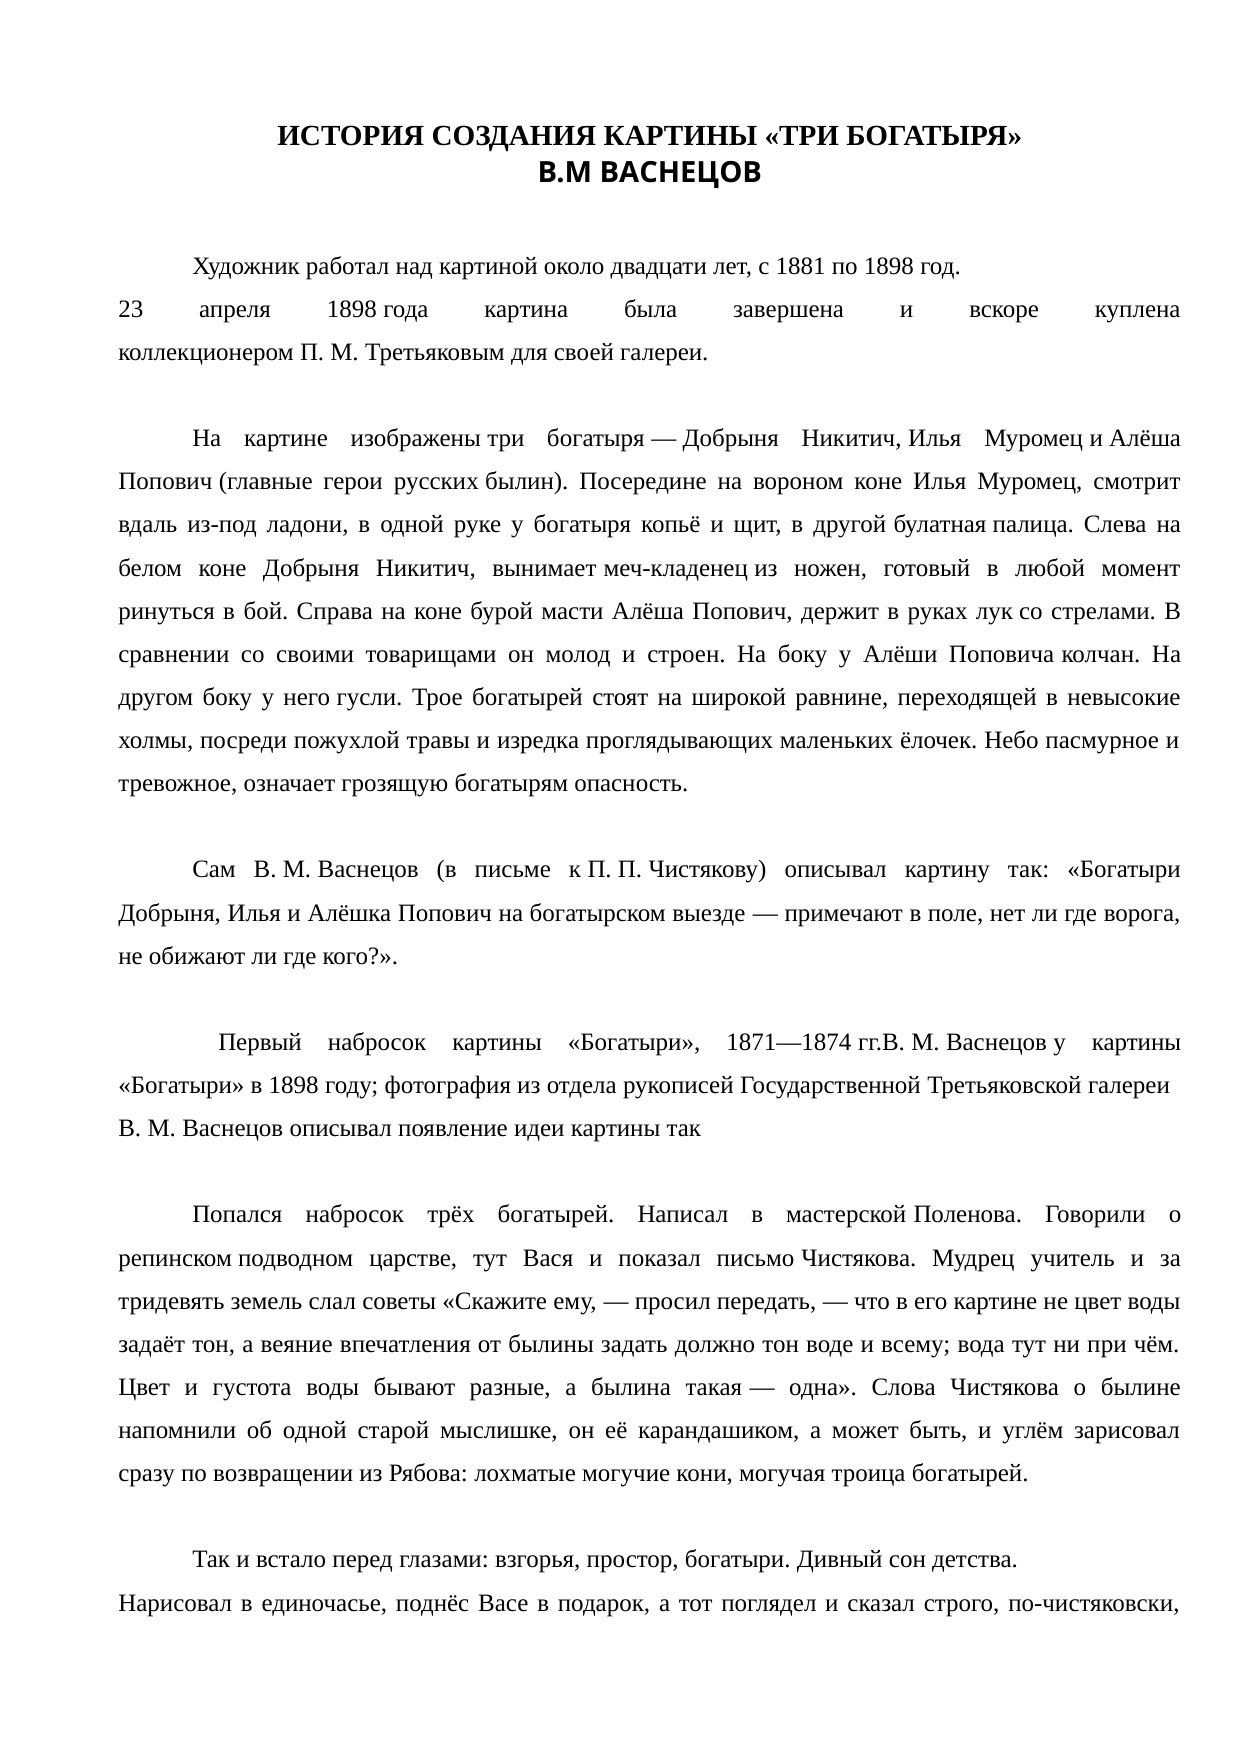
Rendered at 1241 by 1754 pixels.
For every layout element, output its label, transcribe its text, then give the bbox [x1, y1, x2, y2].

text В. М. Васнецов описывал появление идеи картины так [118, 1113, 1181, 1142]
text Попался набросок трёх богатырей. Написал в мастерской Поленова. Говорили о репинском подводном царстве, тут Вася и показал письмо Чистякова. Мудрец учитель и за тридевять земель слал советы «Скажите ему, — просил передать, — что в его картине не цвет воды задаёт тон, а веяние впечатления от былины задать должно тон воде и всему; вода тут ни при чём. Цвет и густота воды бывают разные, а былина такая — одна». Слова Чистякова о былине напомнили об одной старой мыслишке, он её карандашиком, а может быть, и углём зарисовал сразу по возвращении из Рябова: лохматые могучие кони, могучая троица богатырей. [118, 1199, 1181, 1487]
text Нарисовал в единочасье, поднёс Васе в подарок, а тот поглядел и сказал строго, по-чистяковски, [118, 1588, 1181, 1616]
text На картине изображены три богатыря — Добрыня Никитич, Илья Муромец и Алёша Попович (главные герои русских былин). Посередине на вороном коне Илья Муромец, смотрит вдаль из-под ладони, в одной руке у богатыря копьё и щит, в другой булатная палица. Слева на белом коне Добрыня Никитич, вынимает меч-кладенец из ножен, готовый в любой момент ринуться в бой. Справа на коне бурой масти Алёша Попович, держит в руках лук со стрелами. В сравнении со своими товарищами он молод и строен. На боку у Алёши Поповича колчан. На другом боку у него гусли. Трое богатырей стоят на широкой равнине, переходящей в невысокие холмы, посреди пожухлой травы и изредка проглядывающих маленьких ёлочек. Небо пасмурное и тревожное, означает грозящую богатырям опасность. [118, 423, 1181, 797]
text 23 апреля 1898 года картина была завершена и вскоре куплена коллекционером П. М. Третьяковым для своей галереи. [118, 294, 1181, 366]
subtitle ИСТОРИЯ СОЗДАНИЯ КАРТИНЫ «ТРИ БОГАТЫРЯ» [118, 118, 1181, 152]
subtitle В.М ВАСНЕЦОВ [118, 152, 1181, 191]
text Художник работал над картиной около двадцати лет, с 1881 по 1898 год. [118, 251, 1181, 279]
text Так и встало перед глазами: взгорья, простор, богатыри. Дивный сон детства. [118, 1544, 1181, 1573]
text Первый набросок картины «Богатыри», 1871—1874 гг.В. М. Васнецов у картины «Богатыри» в 1898 году; фотография из отдела рукописей Государственной Третьяковской галереи [118, 1027, 1181, 1099]
text Сам В. М. Васнецов (в письме к П. П. Чистякову) описывал картину так: «Богатыри Добрыня, Илья и Алёшка Попович на богатырском выезде — примечают в поле, нет ли где ворога, не обижают ли где кого?». [118, 854, 1181, 969]
